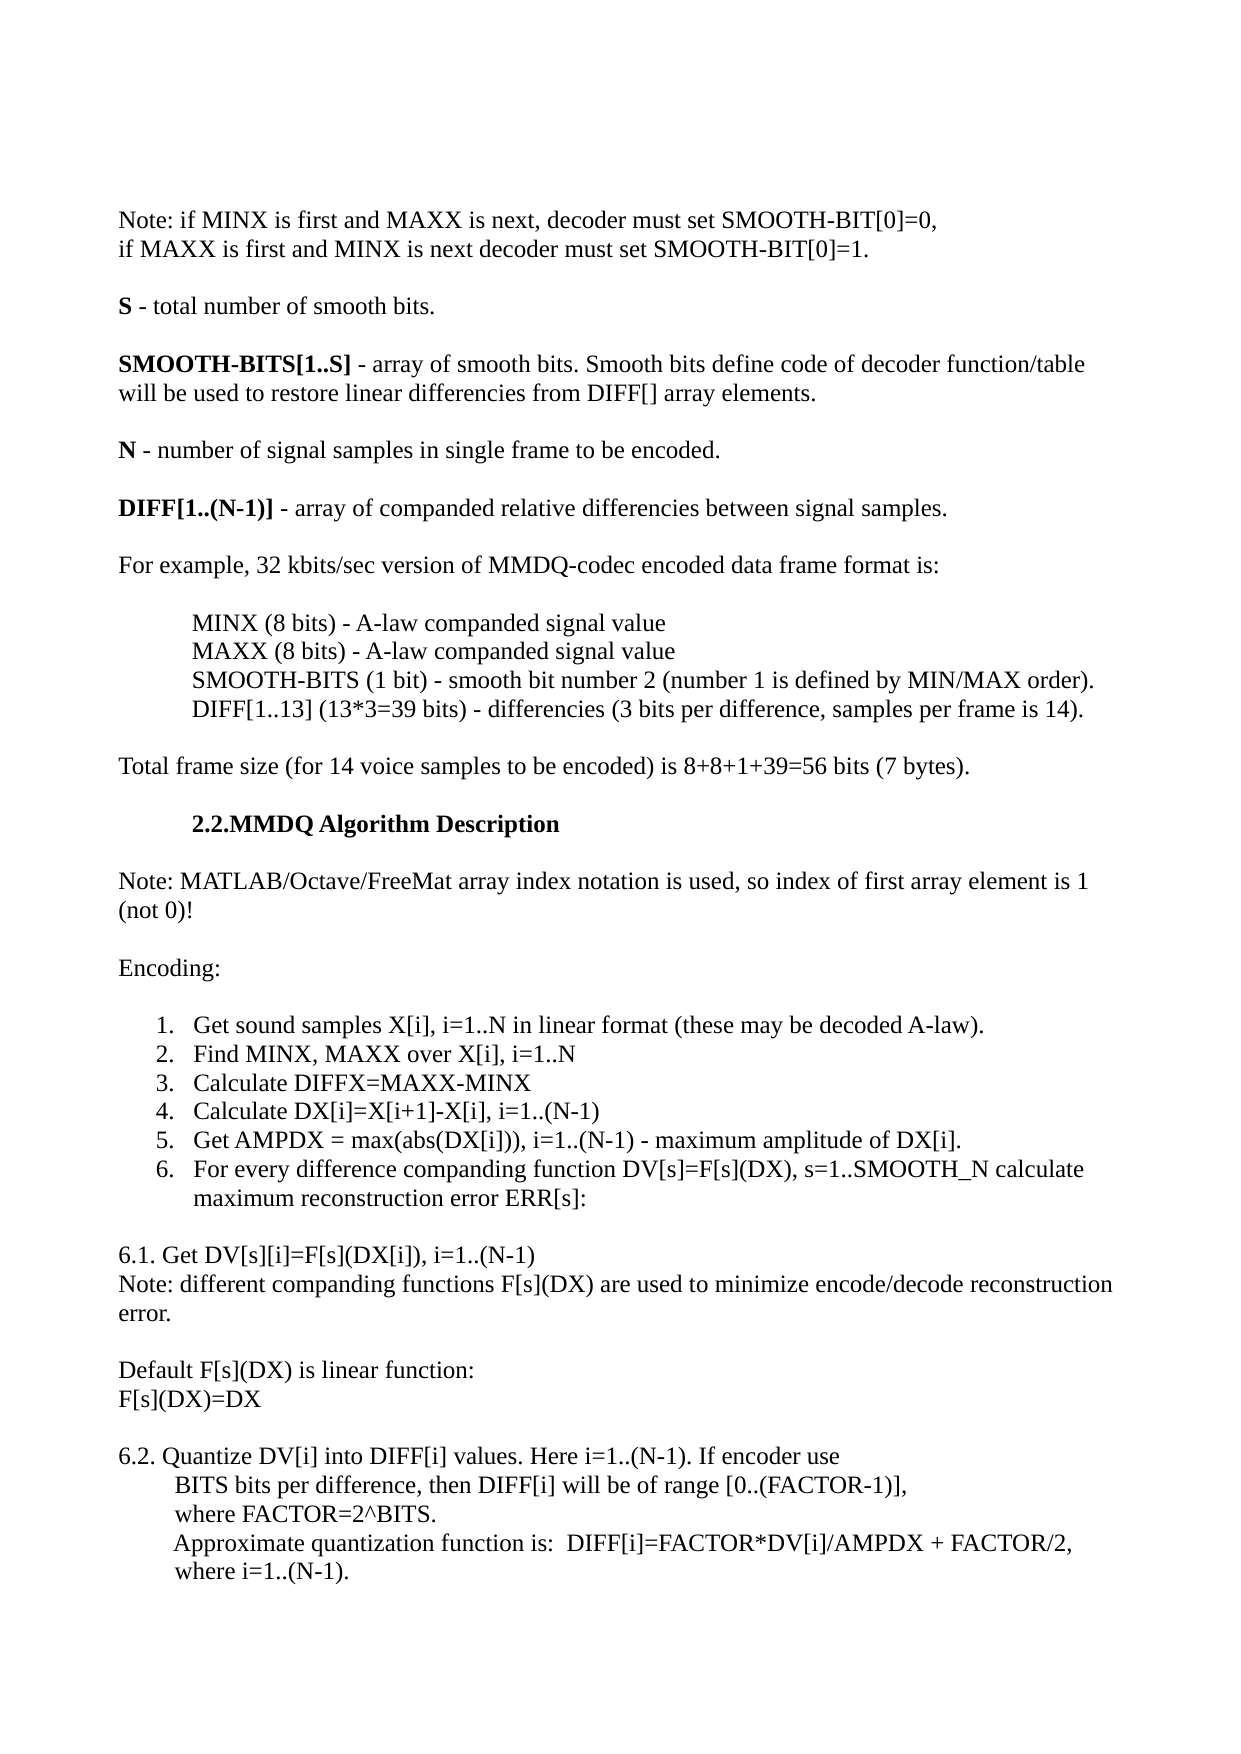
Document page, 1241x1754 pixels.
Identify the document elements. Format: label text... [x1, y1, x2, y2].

text Encoding: [118, 953, 1122, 981]
text DIFF[1..(N-1)] - array of companded relative differencies between signal samples. [118, 493, 1122, 521]
text S - total number of smooth bits. [118, 291, 1122, 320]
text For example, 32 kbits/sec version of MMDQ-codec encoded data frame format is: [118, 550, 1122, 579]
text F[s](DX)=DX [118, 1384, 1122, 1413]
text SMOOTH-BITS[1..S] - array of smooth bits. Smooth bits define code of decoder function/table will be used to restore linear differencies from DIFF[] array elements. [118, 349, 1122, 406]
text Approximate quantization function is: DIFF[i]=FACTOR*DV[i]/AMPDX + FACTOR/2, [118, 1528, 1122, 1556]
text Total frame size (for 14 voice samples to be encoded) is 8+8+1+39=56 bits (7 bytes). [118, 751, 1122, 780]
text 6.2. Quantize DV[i] into DIFF[i] values. Here i=1..(N-1). If encoder use [118, 1441, 1122, 1470]
text MAXX (8 bits) - A-law companded signal value [118, 636, 1122, 665]
text Note: different companding functions F[s](DX) are used to minimize encode/decode reconstruction error. [118, 1269, 1122, 1326]
text SMOOTH-BITS (1 bit) - smooth bit number 2 (number 1 is defined by MIN/MAX order). [118, 665, 1122, 694]
text DIFF[1..13] (13*3=39 bits) - differencies (3 bits per difference, samples per frame is 14). [118, 694, 1122, 723]
text where i=1..(N-1). [118, 1556, 1122, 1585]
list Find MINX, MAXX over X[i], i=1..N [156, 1039, 1122, 1068]
text Note: MATLAB/Octave/FreeMat array index notation is used, so index of first array element is 1 (not 0)! [118, 866, 1122, 924]
text Note: if MINX is first and MAXX is next, decoder must set SMOOTH-BIT[0]=0, [118, 205, 1122, 234]
text 2.2.MMDQ Algorithm Description [118, 809, 1122, 838]
text 6.1. Get DV[s][i]=F[s](DX[i]), i=1..(N-1) [118, 1240, 1122, 1269]
list Calculate DIFFX=MAXX-MINX [156, 1068, 1122, 1096]
text N - number of signal samples in single frame to be encoded. [118, 435, 1122, 464]
text Default F[s](DX) is linear function: [118, 1355, 1122, 1384]
list Get AMPDX = max(abs(DX[i])), i=1..(N-1) - maximum amplitude of DX[i]. [156, 1125, 1122, 1154]
list For every difference companding function DV[s]=F[s](DX), s=1..SMOOTH_N calculate maximum reconstruction error ERR[s]: [156, 1154, 1122, 1211]
text if MAXX is first and MINX is next decoder must set SMOOTH-BIT[0]=1. [118, 234, 1122, 263]
text where FACTOR=2^BITS. [118, 1499, 1122, 1528]
list Calculate DX[i]=X[i+1]-X[i], i=1..(N-1) [156, 1096, 1122, 1125]
list Get sound samples X[i], i=1..N in linear format (these may be decoded A-law). [156, 1010, 1122, 1039]
text MINX (8 bits) - A-law companded signal value [118, 608, 1122, 636]
text BITS bits per difference, then DIFF[i] will be of range [0..(FACTOR-1)], [118, 1470, 1122, 1499]
